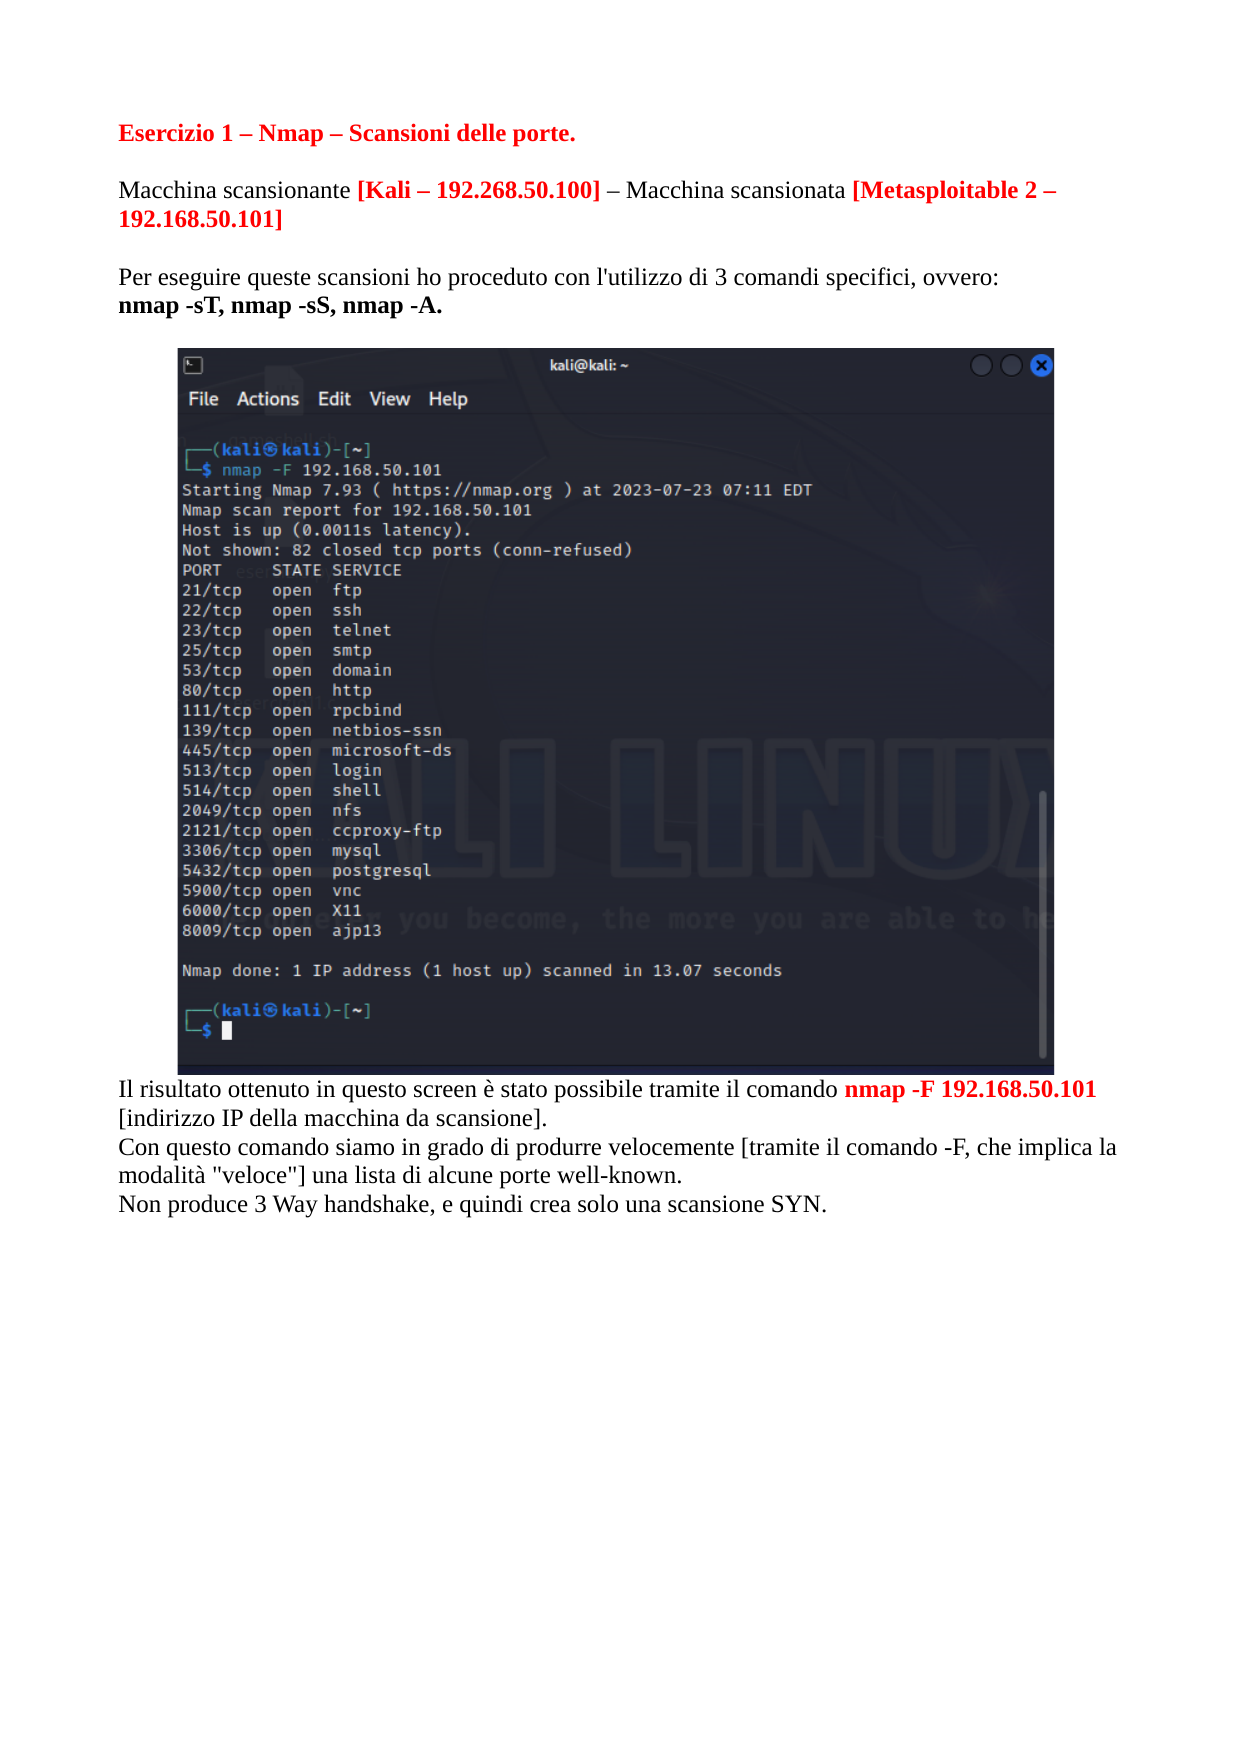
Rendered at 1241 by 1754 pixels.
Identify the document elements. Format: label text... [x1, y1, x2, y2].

text Per eseguire queste scansioni ho proceduto con l'utilizzo di 3 comandi specifici, ovvero: [118, 262, 1122, 291]
text Il risultato ottenuto in questo screen è stato possibile tramite il comando nmap -F 192.168.50.101 [indirizzo IP della macchina da scansione]. [118, 928, 1122, 1132]
picture [177, 348, 1063, 1075]
text Macchina scansionante [Kali – 192.268.50.100] – Macchina scansionata [Metasploitable 2 – 192.168.50.101] [118, 176, 1122, 233]
text Con questo comando siamo in grado di produrre velocemente [tramite il comando -F, che implica la modalità "veloce"] una lista di alcune porte well-known. [118, 1132, 1122, 1189]
text Non produce 3 Way handshake, e quindi crea solo una scansione SYN. [118, 1189, 1122, 1218]
text Esercizio 1 – Nmap – Scansioni delle porte. [118, 118, 1122, 147]
text nmap -sT, nmap -sS, nmap -A. [118, 291, 1122, 319]
